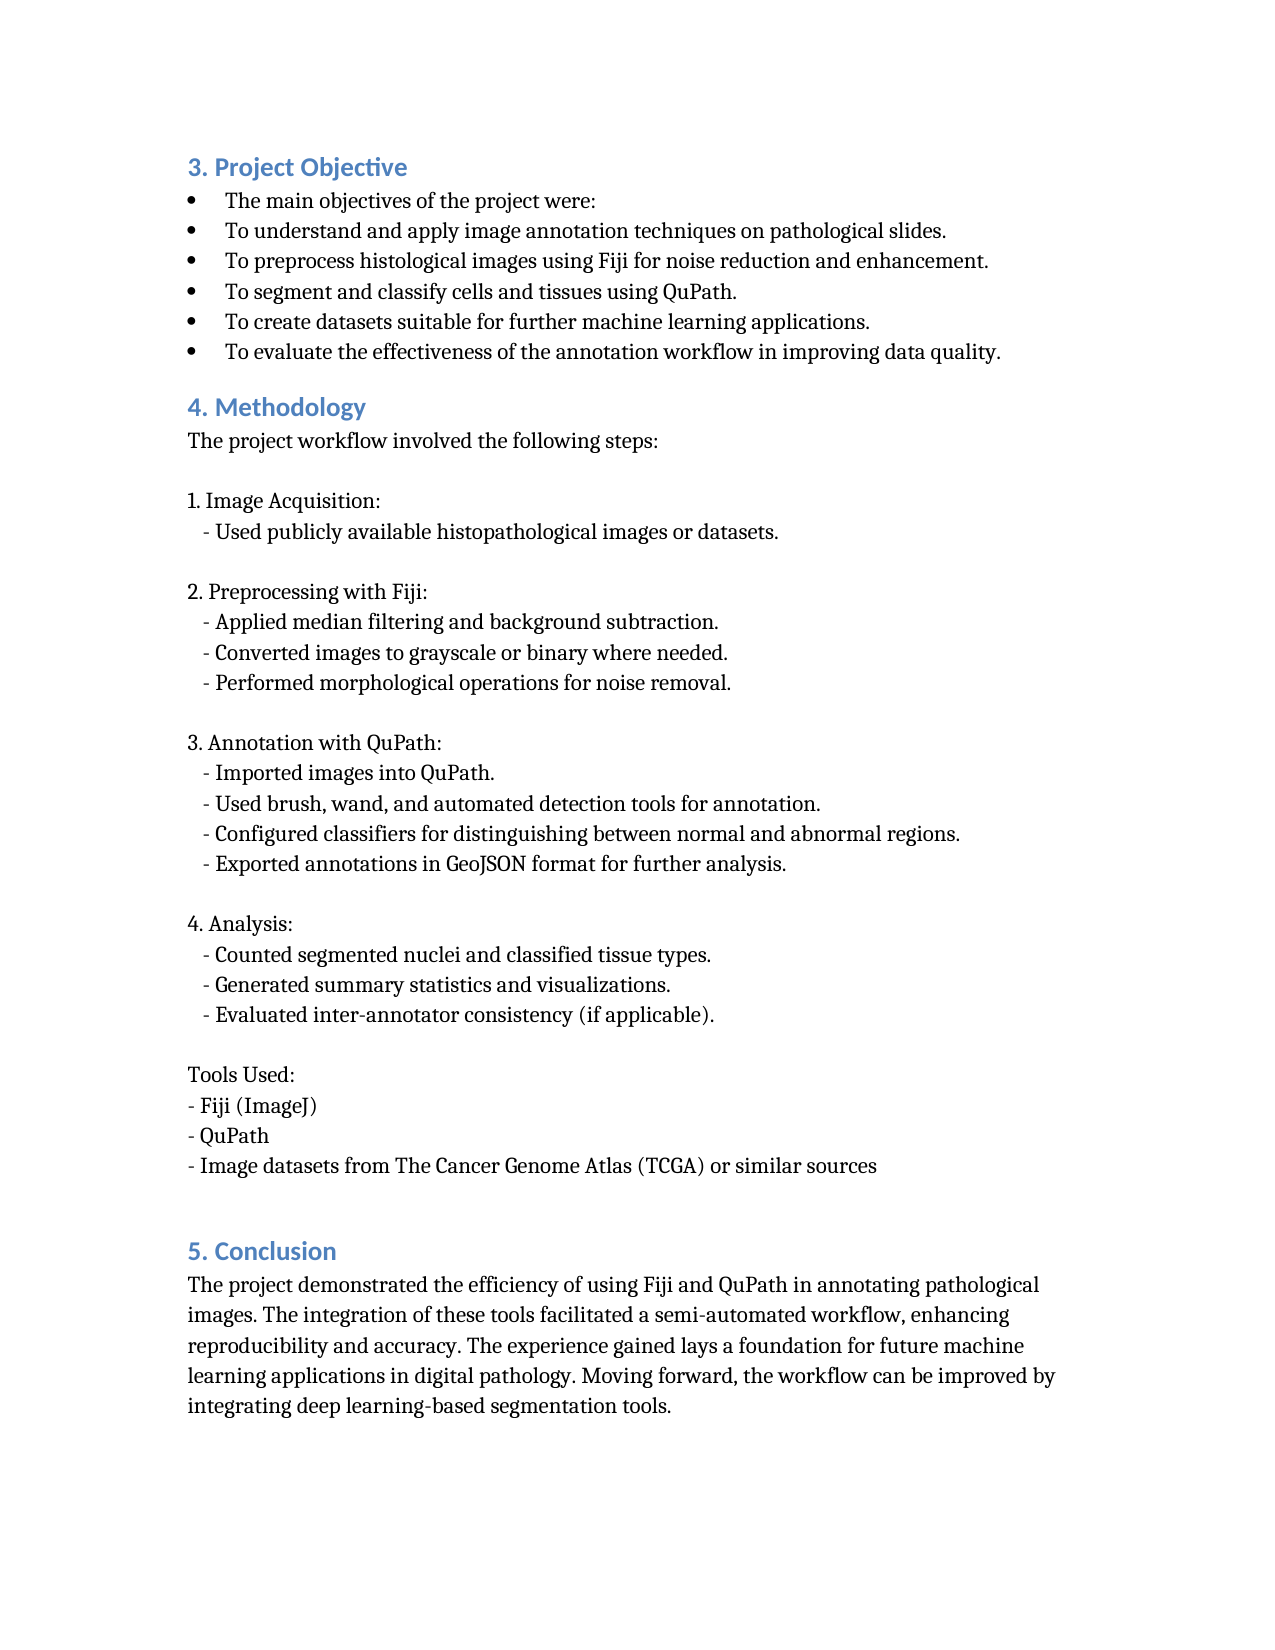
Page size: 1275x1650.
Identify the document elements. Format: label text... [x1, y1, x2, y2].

subtitle 4. Methodology [187, 390, 1087, 423]
text The project demonstrated the efficiency of using Fiji and QuPath in annotating pathological images. The integration of these tools facilitated a semi-automated workflow, enhancing reproducibility and accuracy. The experience gained lays a foundation for future machine learning applications in digital pathology. Moving forward, the workflow can be improved by integrating deep learning-based segmentation tools. [187, 1272, 1087, 1419]
list To preprocess histological images using Fiji for noise reduction and enhancement. [187, 248, 1087, 275]
list To understand and apply image annotation techniques on pathological slides. [187, 218, 1087, 244]
subtitle 5. Conclusion [187, 1234, 1087, 1267]
list To segment and classify cells and tissues using QuPath. [187, 278, 1087, 305]
list The main objectives of the project were: [187, 188, 1087, 214]
list To evaluate the effectiveness of the annotation workflow in improving data quality. [187, 339, 1087, 365]
list To create datasets suitable for further machine learning applications. [187, 309, 1087, 335]
subtitle 3. Project Objective [187, 150, 1087, 183]
text The project workflow involved the following steps: 1. Image Acquisition: - Used publicly available histopathological images or datasets. 2. Preprocessing with Fiji: - Applied median filtering and background subtraction. - Converted images to grayscale or binary where needed. - Performed morphological operations for noise removal. 3. Annotation with QuPath: - Imported images into QuPath. - Used brush, wand, and automated detection tools for annotation. - Configured classifiers for distinguishing between normal and abnormal regions. - Exported annotations in GeoJSON format for further analysis. 4. Analysis: - Counted segmented nuclei and classified tissue types. - Generated summary statistics and visualizations. - Evaluated inter-annotator consistency (if applicable). Tools Used: - Fiji (ImageJ) - QuPath - Image datasets from The Cancer Genome Atlas (TCGA) or similar sources [187, 428, 1087, 1209]
